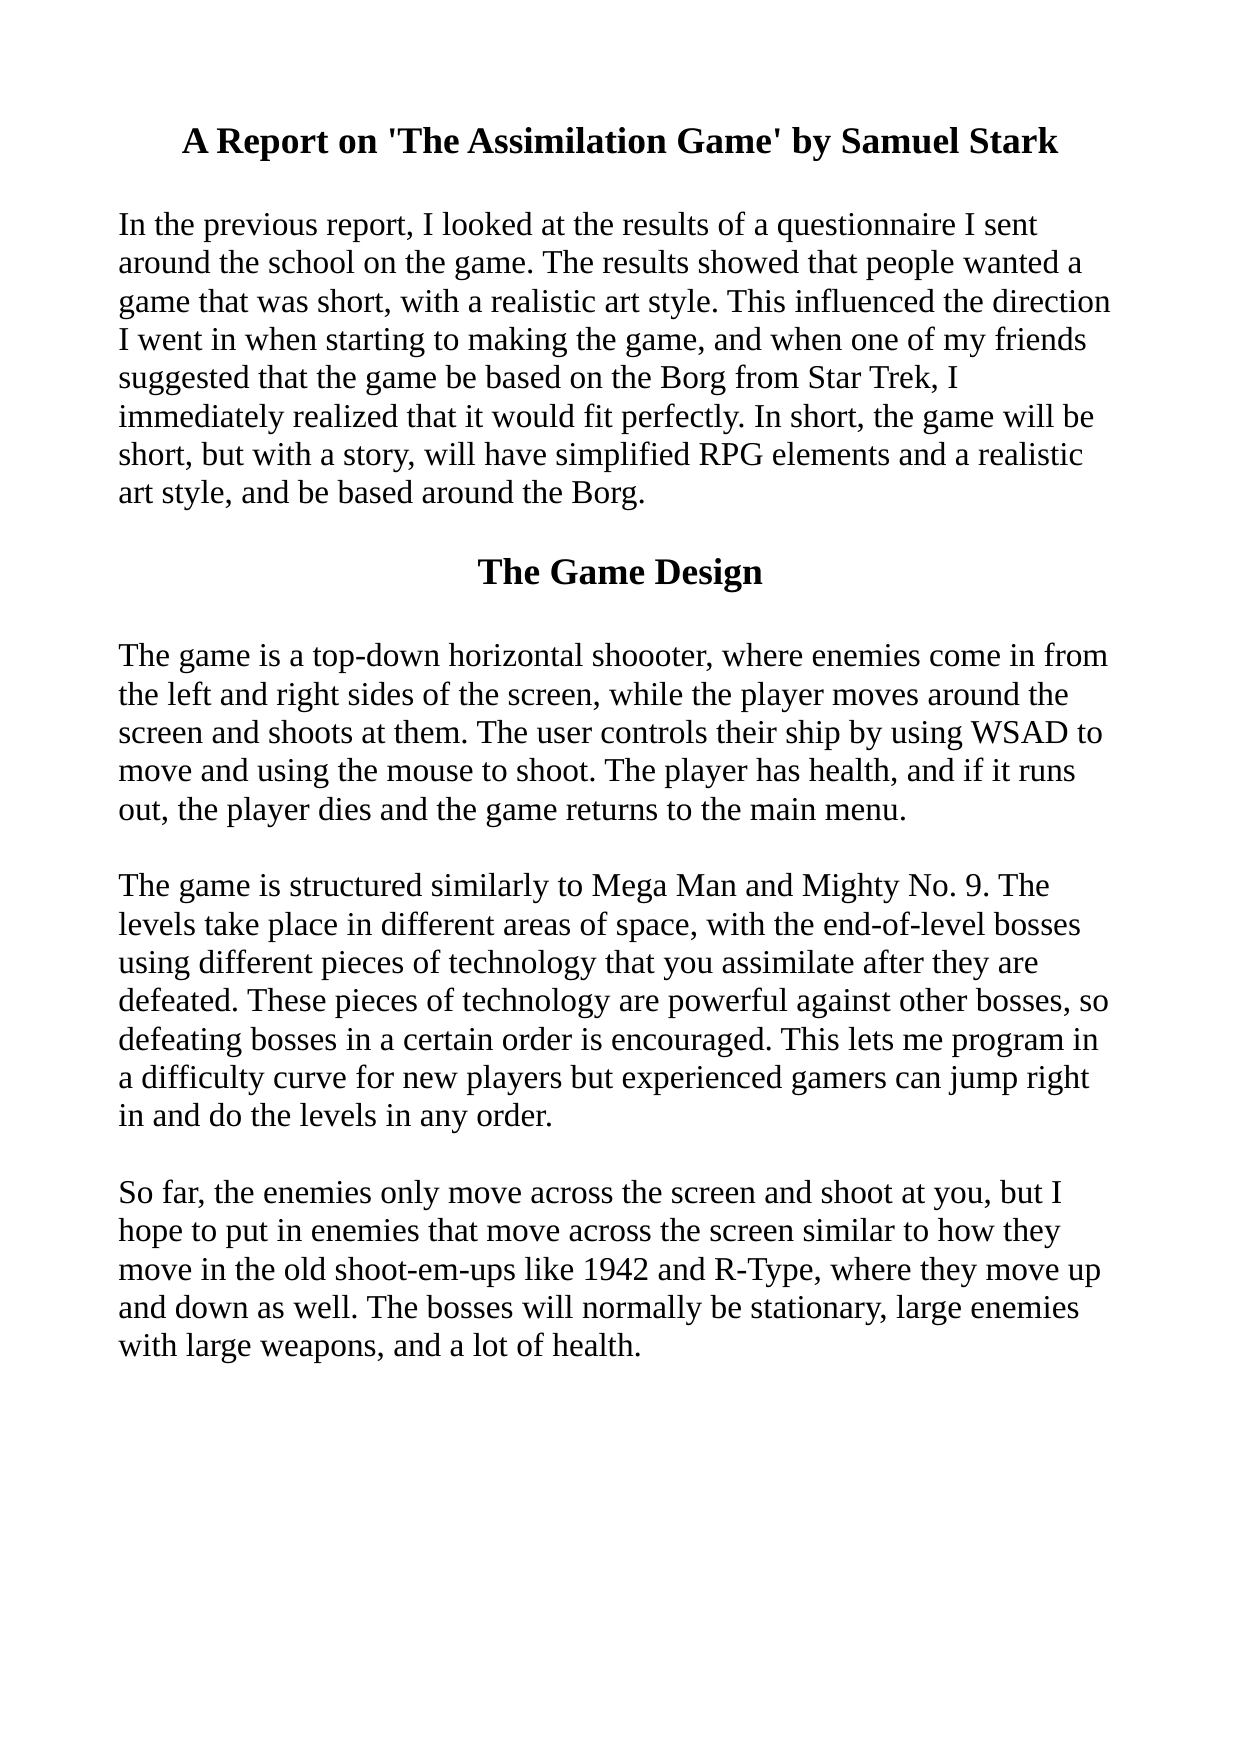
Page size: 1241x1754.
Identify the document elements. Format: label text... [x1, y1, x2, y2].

text The game is structured similarly to Mega Man and Mighty No. 9. The levels take place in different areas of space, with the end-of-level bosses using different pieces of technology that you assimilate after they are defeated. These pieces of technology are powerful against other bosses, so defeating bosses in a certain order is encouraged. This lets me program in a difficulty curve for new players but experienced gamers can jump right in and do the levels in any order. [118, 866, 1122, 1134]
text So far, the enemies only move across the screen and shoot at you, but I hope to put in enemies that move across the screen similar to how they move in the old shoot-em-ups like 1942 and R-Type, where they move up and down as well. The bosses will normally be stationary, large enemies with large weapons, and a lot of health. [118, 1172, 1122, 1364]
text The Game Design [118, 549, 1122, 592]
text A Report on 'The Assimilation Game' by Samuel Stark [118, 118, 1122, 161]
text In the previous report, I looked at the results of a questionnaire I sent around the school on the game. The results showed that people wanted a game that was short, with a realistic art style. This influenced the direction I went in when starting to making the game, and when one of my friends suggested that the game be based on the Borg from Star Trek, I immediately realized that it would fit perfectly. In short, the game will be short, but with a story, will have simplified RPG elements and a realistic art style, and be based around the Borg. [118, 204, 1122, 511]
text The game is a top-down horizontal shoooter, where enemies come in from the left and right sides of the screen, while the player moves around the screen and shoots at them. The user controls their ship by using WSAD to move and using the mouse to shoot. The player has health, and if it runs out, the player dies and the game returns to the main menu. [118, 636, 1122, 827]
